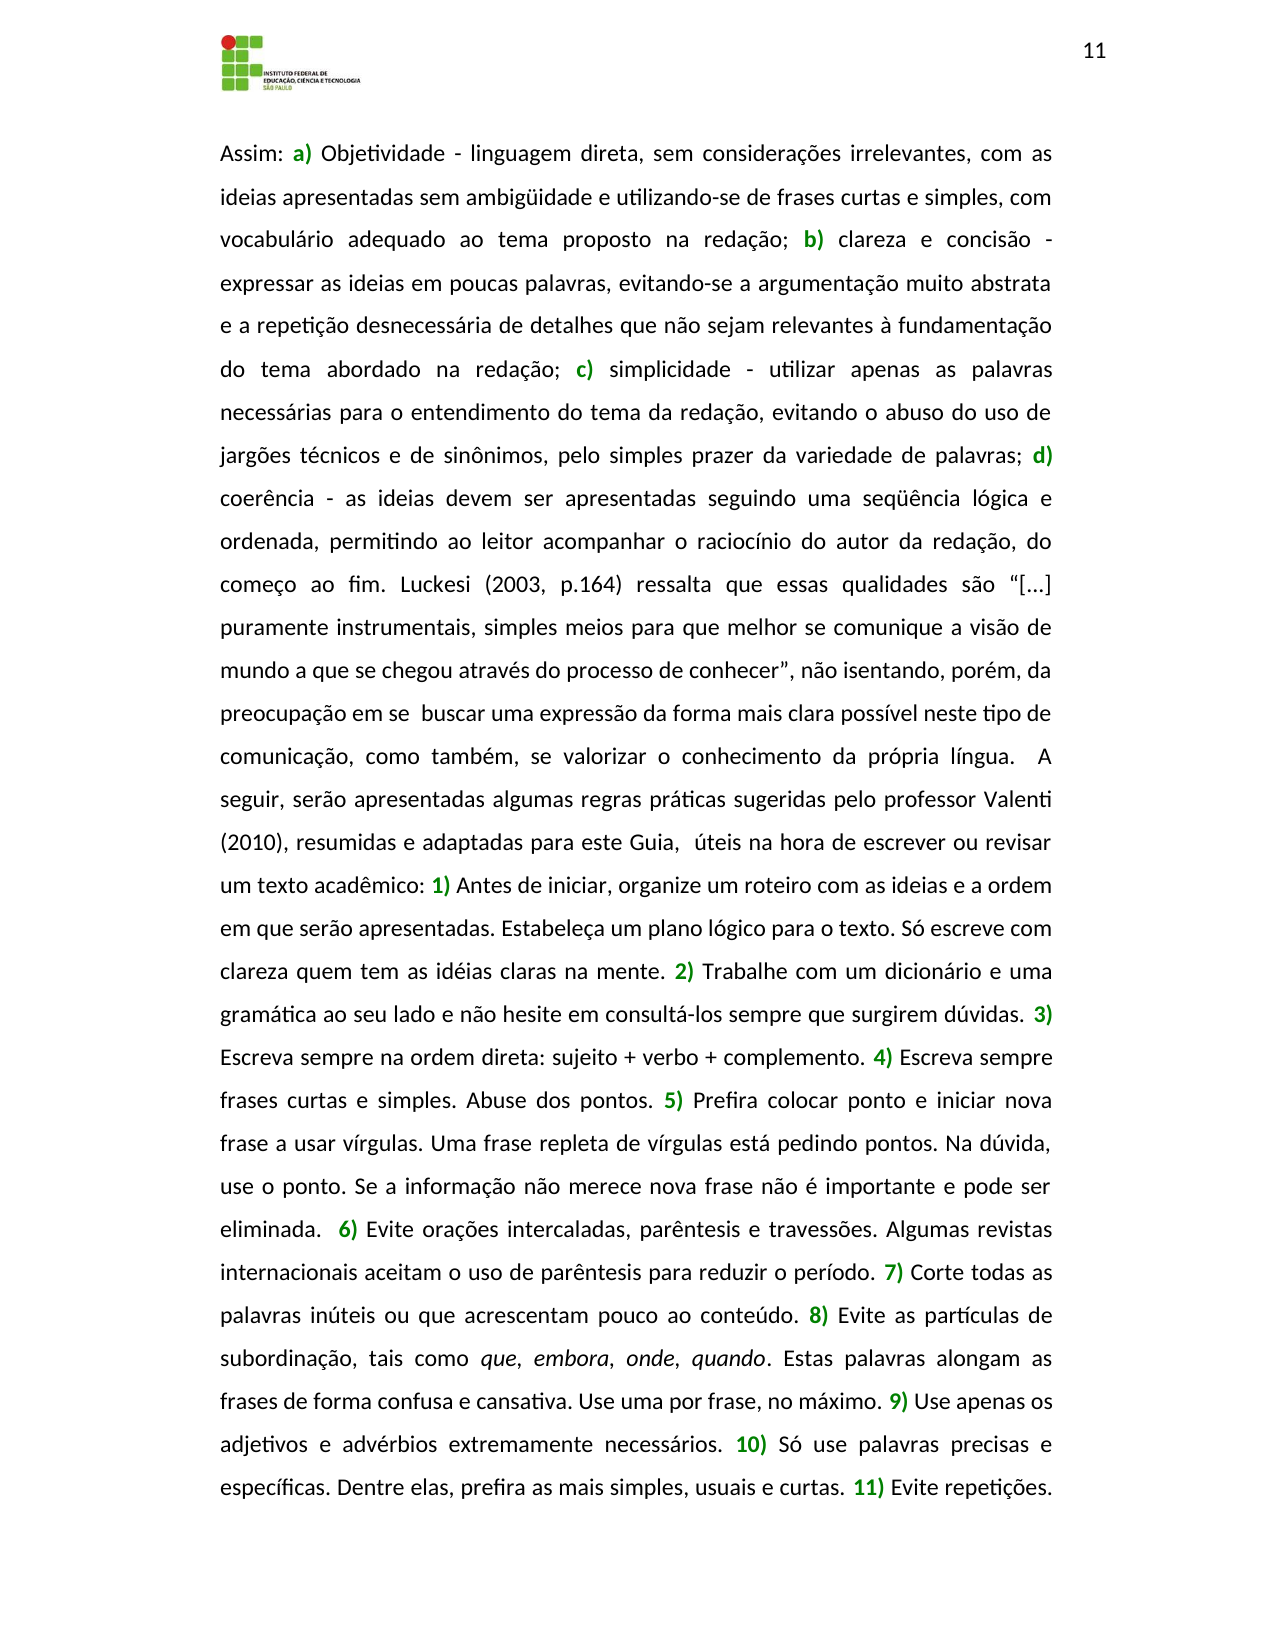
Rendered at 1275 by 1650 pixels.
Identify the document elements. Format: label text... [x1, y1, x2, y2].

text Assim: a) Objetividade - linguagem direta, sem considerações irrelevantes, com as ideias apresentadas sem ambigüidade e utilizando-se de frases curtas e simples, com vocabulário adequado ao tema proposto na redação; b) clareza e concisão - expressar as ideias em poucas palavras, evitando-se a argumentação muito abstrata e a repetição desnecessária de detalhes que não sejam relevantes à fundamentação do tema abordado na redação; c) simplicidade - utilizar apenas as palavras necessárias para o entendimento do tema da redação, evitando o abuso do uso de jargões técnicos e de sinônimos, pelo simples prazer da variedade de palavras; d) coerência - as ideias devem ser apresentadas seguindo uma seqüência lógica e ordenada, permitindo ao leitor acompanhar o raciocínio do autor da redação, do começo ao fim. Luckesi (2003, p.164) ressalta que essas qualidades são “[...] puramente instrumentais, simples meios para que melhor se comunique a visão de mundo a que se chegou através do processo de conhecer”, não isentando, porém, da preocupação em se buscar uma expressão da forma mais clara possível neste tipo de comunicação, como também, se valorizar o conhecimento da própria língua. A seguir, serão apresentadas algumas regras práticas sugeridas pelo professor Valenti (2010), resumidas e adaptadas para este Guia, úteis na hora de escrever ou revisar um texto acadêmico: 1) Antes de iniciar, organize um roteiro com as ideias e a ordem em que serão apresentadas. Estabeleça um plano lógico para o texto. Só escreve com clareza quem tem as idéias claras na mente. 2) Trabalhe com um dicionário e uma gramática ao seu lado e não hesite em consultá-los sempre que surgirem dúvidas. 3) Escreva sempre na ordem direta: sujeito + verbo + complemento. 4) Escreva sempre frases curtas e simples. Abuse dos pontos. 5) Prefira colocar ponto e iniciar nova frase a usar vírgulas. Uma frase repleta de vírgulas está pedindo pontos. Na dúvida, use o ponto. Se a informação não merece nova frase não é importante e pode ser eliminada. 6) Evite orações intercaladas, parêntesis e travessões. Algumas revistas internacionais aceitam o uso de parêntesis para reduzir o período. 7) Corte todas as palavras inúteis ou que acrescentam pouco ao conteúdo. 8) Evite as partículas de subordinação, tais como que, embora, onde, quando. Estas palavras alongam as frases de forma confusa e cansativa. Use uma por frase, no máximo. 9) Use apenas os adjetivos e advérbios extremamente necessários. 10) Só use palavras precisas e específicas. Dentre elas, prefira as mais simples, usuais e curtas. 11) Evite repetições. [220, 138, 1053, 1501]
picture [220, 35, 362, 92]
